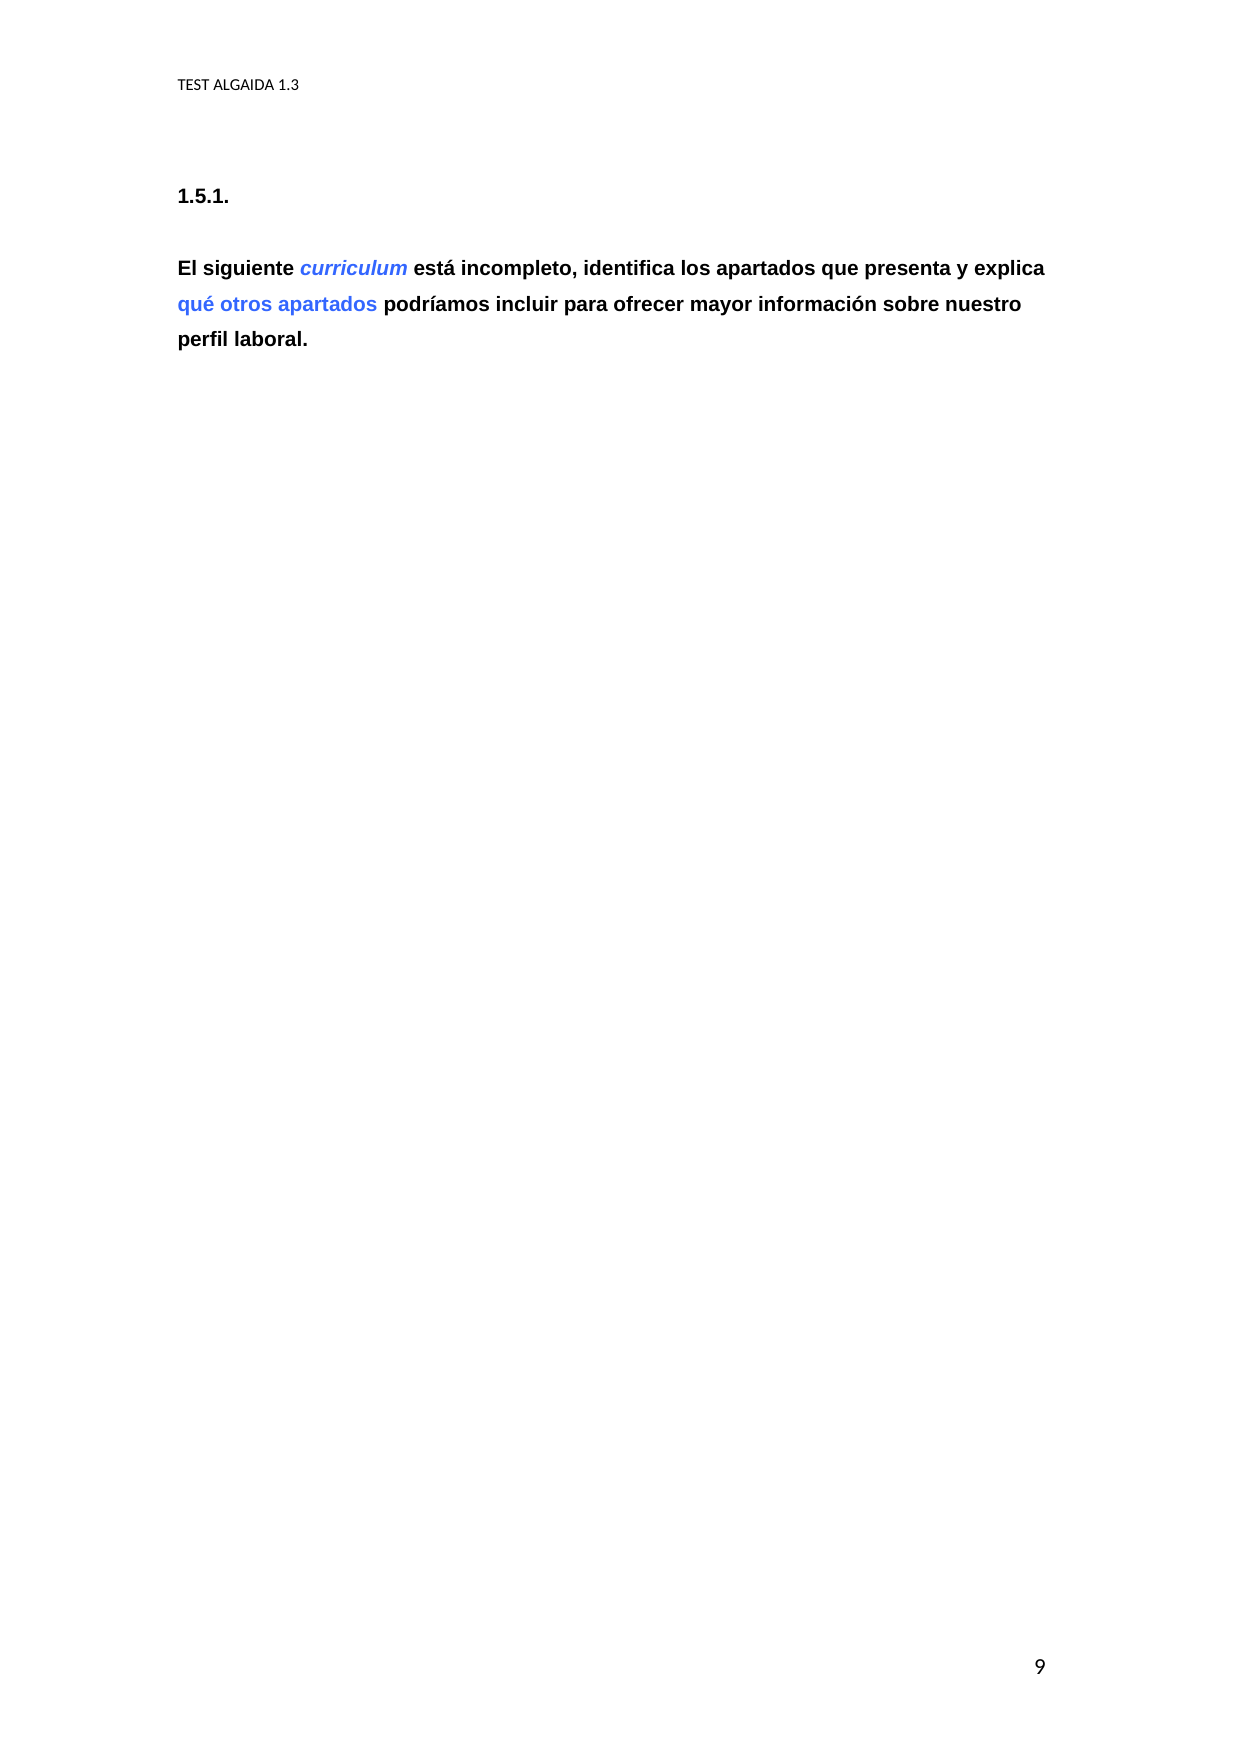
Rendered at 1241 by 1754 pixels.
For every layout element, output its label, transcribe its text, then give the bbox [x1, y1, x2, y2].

text El siguiente curriculum está incompleto, identifica los apartados que presenta y explica qué otros apartados podríamos incluir para ofrecer mayor información sobre nuestro perfil laboral. [177, 255, 1063, 351]
text 1.5.1. [177, 183, 1063, 207]
